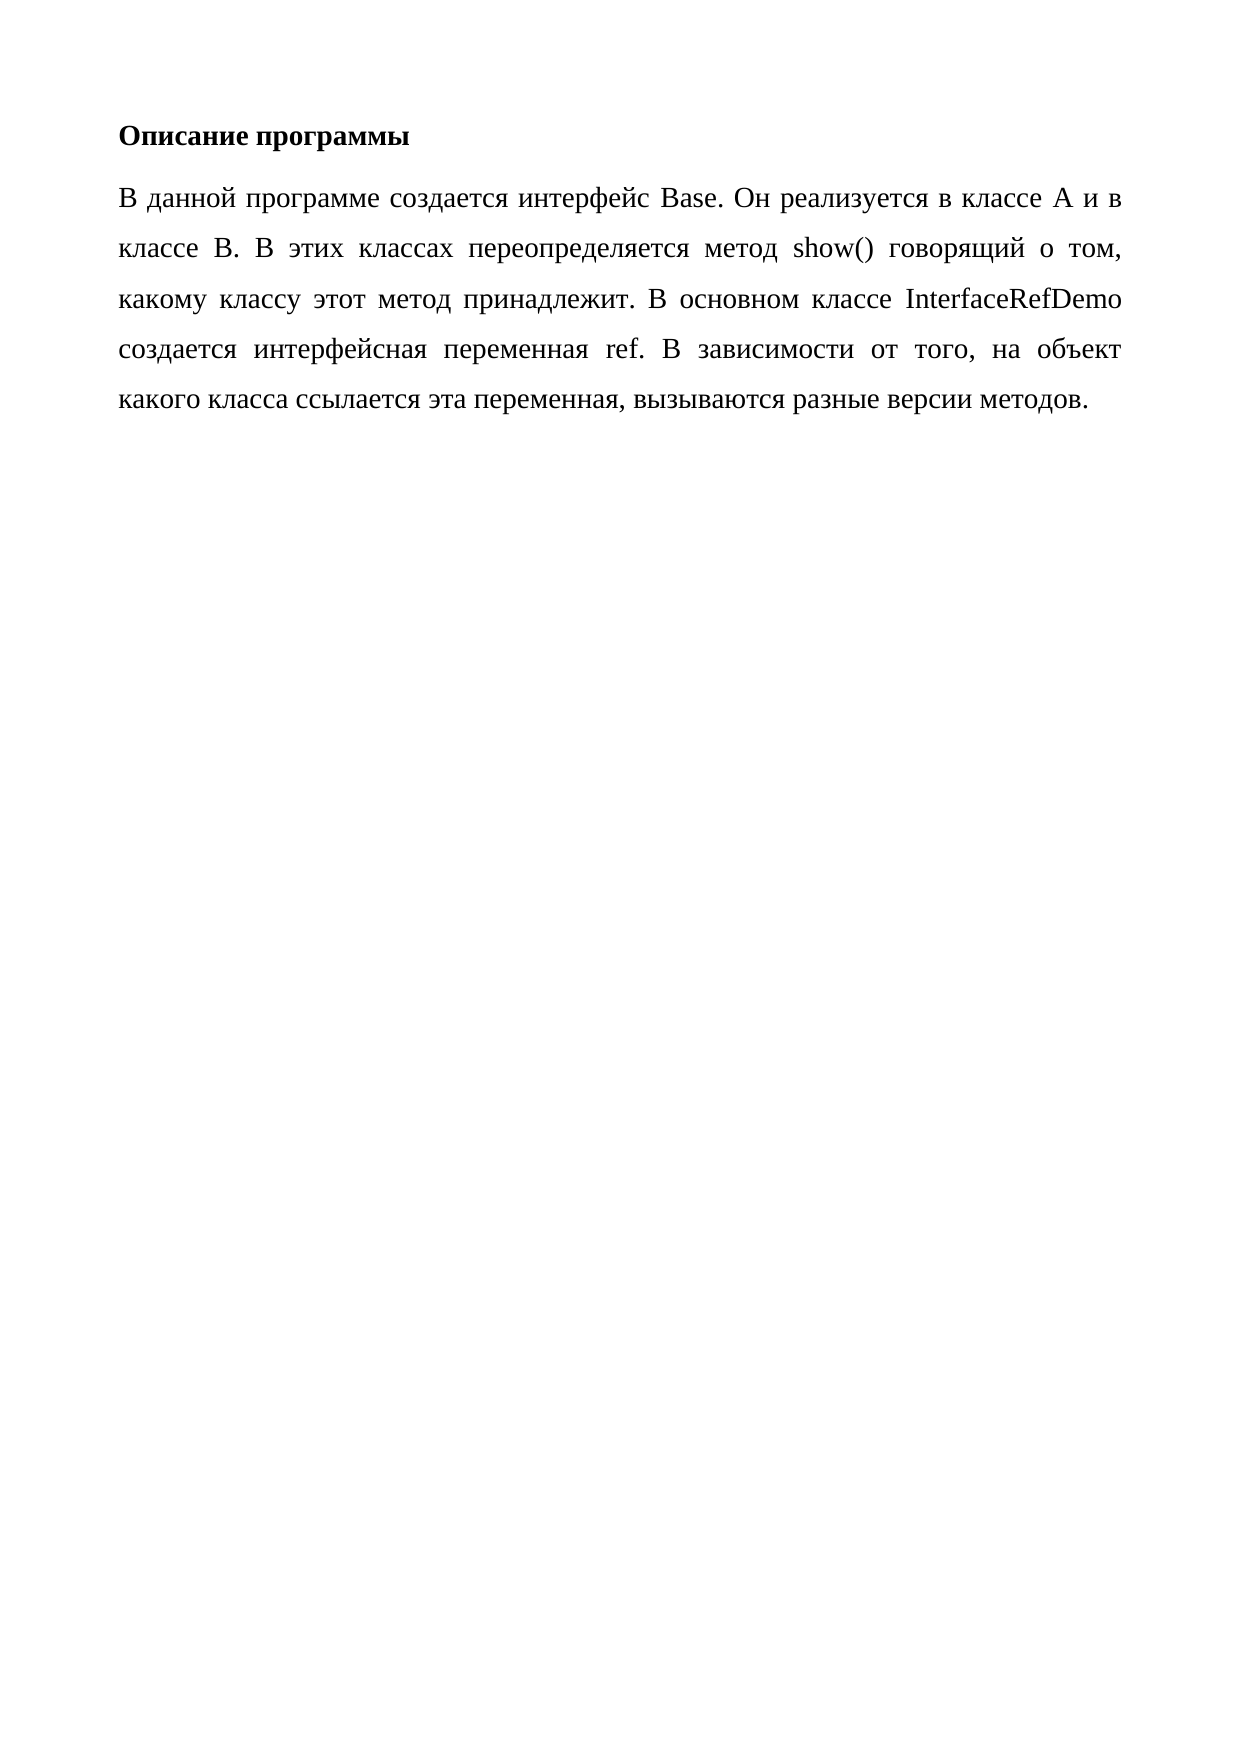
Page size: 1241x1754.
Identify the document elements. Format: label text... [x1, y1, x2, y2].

subtitle Описание программы [118, 118, 1122, 152]
text В данной программе создается интерфейс Base. Он реализуется в классе A и в классе B. В этих классах переопределяется метод show() говорящий о том, какому классу этот метод принадлежит. В основном классе InterfaceRefDemo создается интерфейсная переменная ref. В зависимости от того, на объект какого класса ссылается эта переменная, вызываются разные версии методов. [118, 180, 1122, 415]
